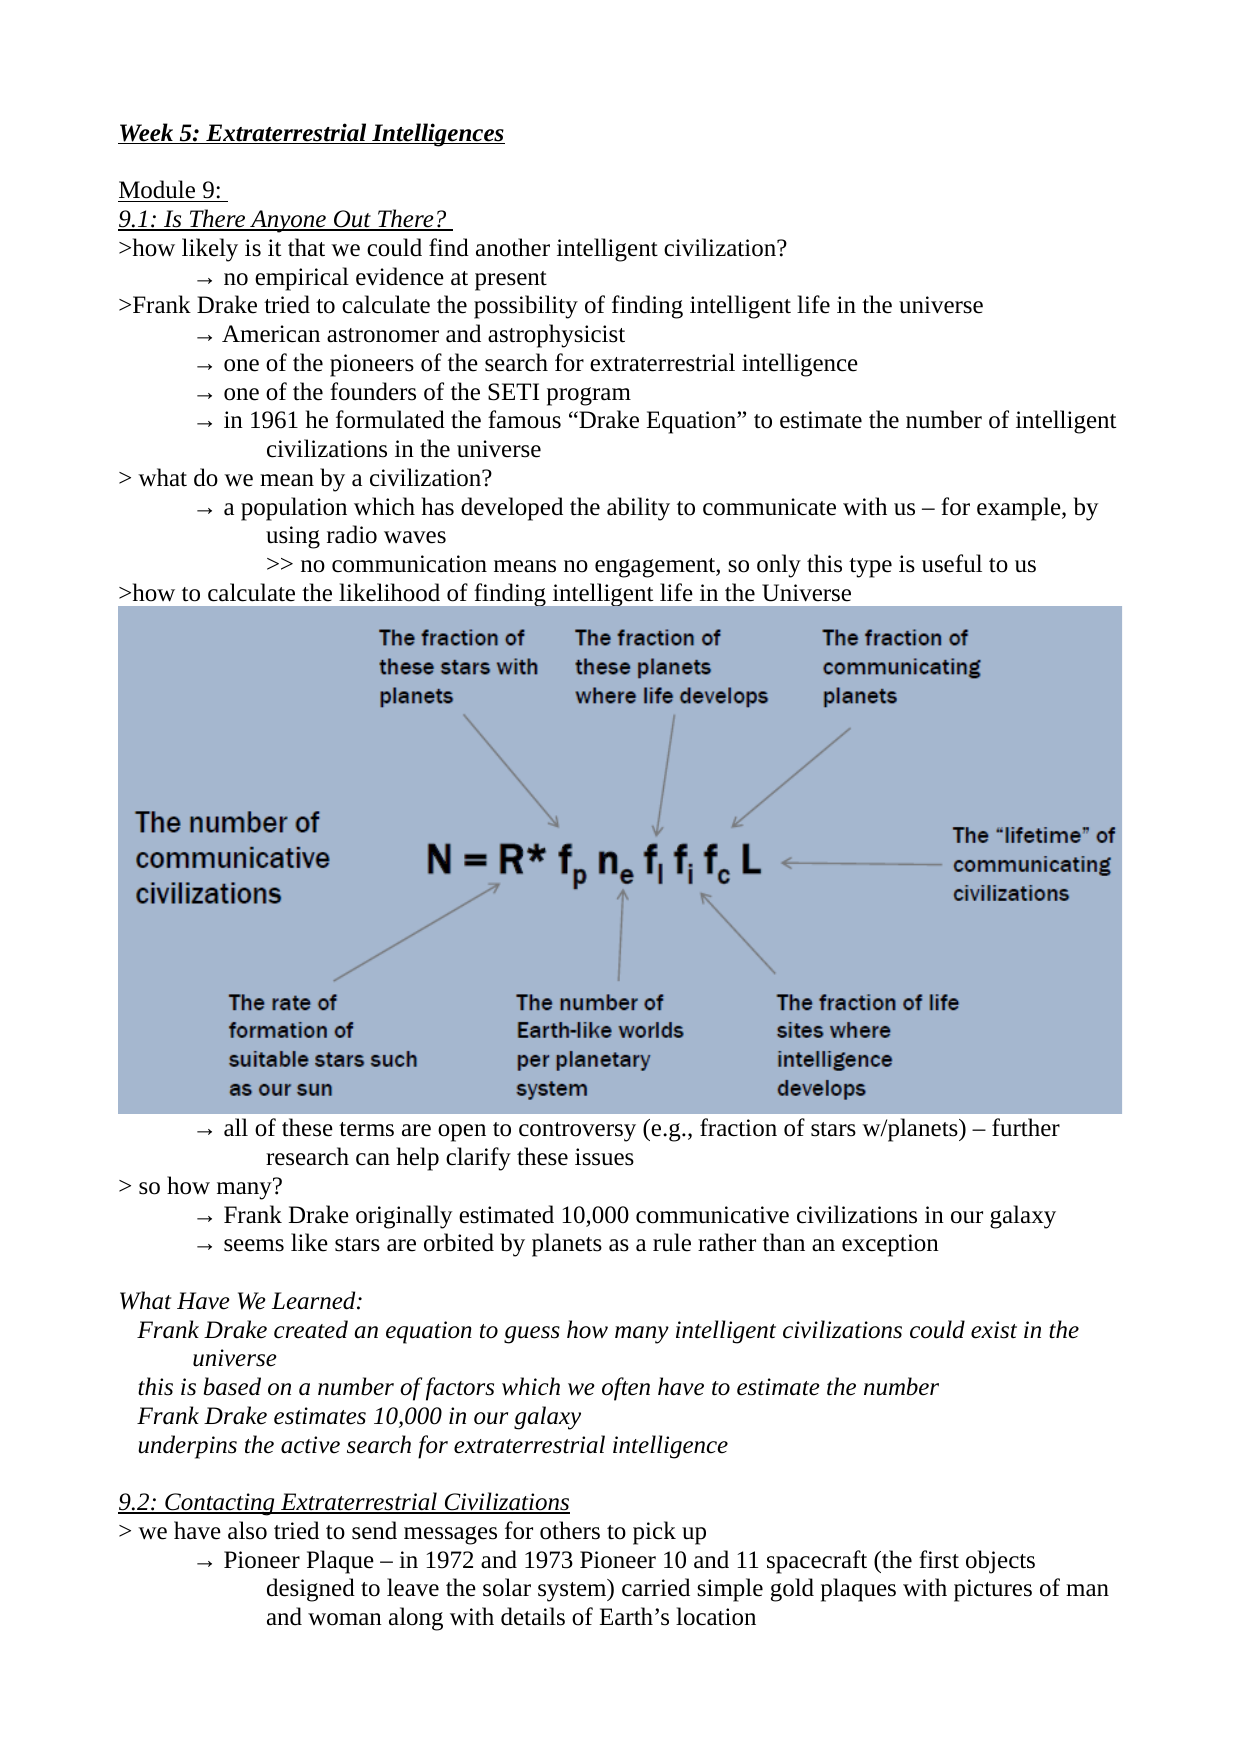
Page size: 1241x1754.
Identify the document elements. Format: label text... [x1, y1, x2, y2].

text Week 5: Extraterrestrial Intelligences [118, 118, 1122, 147]
text >> no communication means no engagement, so only this type is useful to us [118, 549, 1122, 578]
text 9.1: Is There Anyone Out There? [118, 204, 1122, 233]
text → no empirical evidence at present [118, 262, 1122, 291]
text >how to calculate the likelihood of finding intelligent life in the Universe [118, 578, 1122, 606]
text Frank Drake estimates 10,000 in our galaxy [118, 1401, 1122, 1430]
text → one of the pioneers of the search for extraterrestrial intelligence [118, 348, 1122, 377]
text → American astronomer and astrophysicist [118, 319, 1122, 348]
text → seems like stars are orbited by planets as a rule rather than an exception [118, 1228, 1122, 1257]
text > so how many? [118, 1171, 1122, 1200]
text 9.2: Contacting Extraterrestrial Civilizations [118, 1487, 1122, 1516]
text → all of these terms are open to controversy (e.g., fraction of stars w/planets) – further research can help clarify these issues [118, 1114, 1122, 1171]
text → Frank Drake originally estimated 10,000 communicative civilizations in our galaxy [118, 1200, 1122, 1228]
text this is based on a number of factors which we often have to estimate the number [118, 1372, 1122, 1401]
text > we have also tried to send messages for others to pick up [118, 1516, 1122, 1545]
text Frank Drake created an equation to guess how many intelligent civilizations could exist in the universe [118, 1315, 1122, 1372]
text underpins the active search for extraterrestrial intelligence [118, 1430, 1122, 1458]
text → in 1961 he formulated the famous “Drake Equation” to estimate the number of intelligent civilizations in the universe [118, 406, 1122, 463]
text Module 9: [118, 176, 1122, 204]
text What Have We Learned: [118, 1286, 1122, 1315]
text >how likely is it that we could find another intelligent civilization? [118, 233, 1122, 262]
text → a population which has developed the ability to communicate with us – for example, by using radio waves [118, 492, 1122, 549]
text > what do we mean by a civilization? [118, 463, 1122, 492]
text → one of the founders of the SETI program [118, 377, 1122, 406]
text → Pioneer Plaque – in 1972 and 1973 Pioneer 10 and 11 spacecraft (the first objects designed to leave the solar system) carried simple gold plaques with pictures of man and woman along with details of Earth’s location [118, 1545, 1122, 1631]
text >Frank Drake tried to calculate the possibility of finding intelligent life in the universe [118, 291, 1122, 319]
